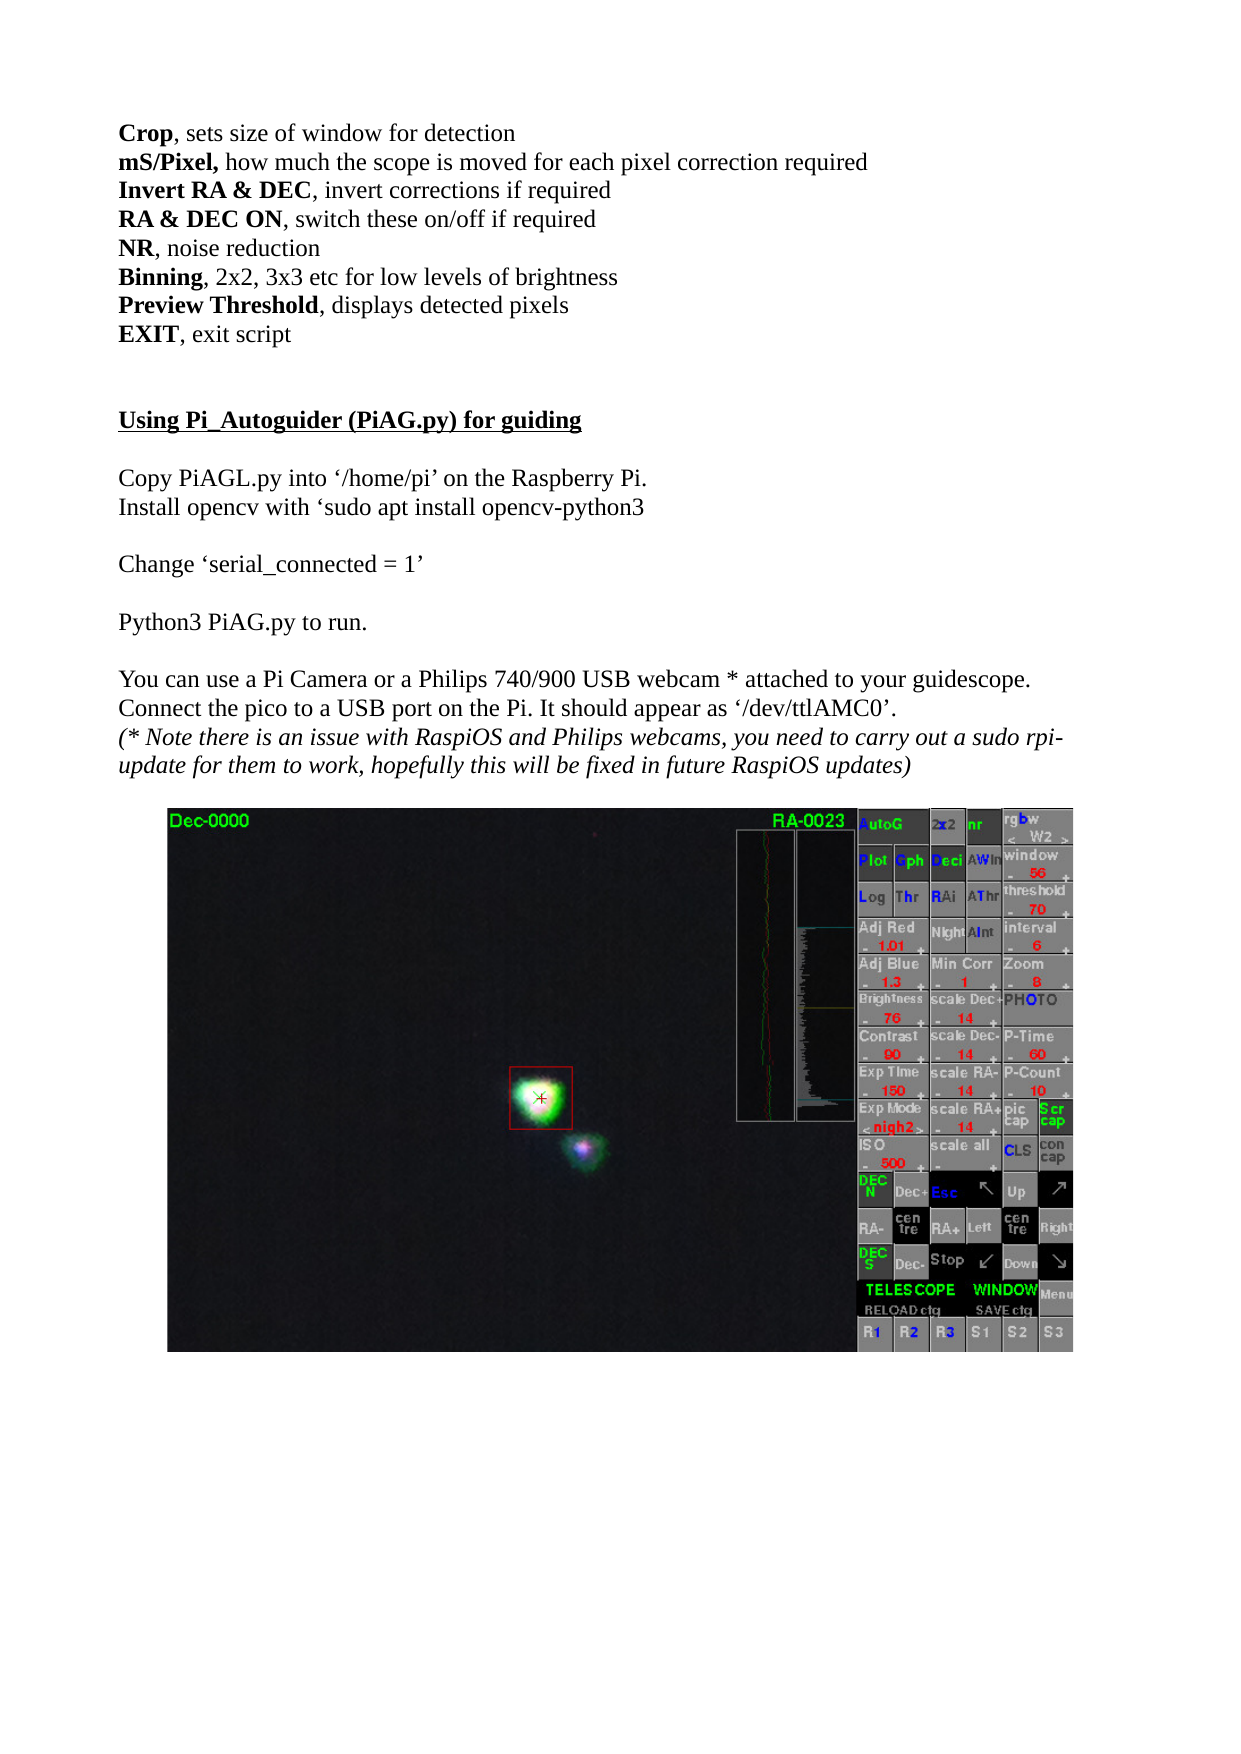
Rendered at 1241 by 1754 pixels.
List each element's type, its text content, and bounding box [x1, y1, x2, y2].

text Python3 PiAG.py to run. [118, 607, 1122, 636]
text Using Pi_Autoguider (PiAG.py) for guiding [118, 406, 1122, 434]
text Binning, 2x2, 3x3 etc for low levels of brightness [118, 262, 1122, 291]
text (* Note there is an issue with RaspiOS and Philips webcams, you need to carry out a sudo rpi-update for them to work, hopefully this will be fixed in future RaspiOS updates) [118, 722, 1122, 779]
text NR, noise reduction [118, 233, 1122, 262]
text Copy PiAGL.py into ‘/home/pi’ on the Raspberry Pi. [118, 463, 1122, 492]
picture [167, 808, 1074, 1352]
text Preview Threshold, displays detected pixels [118, 291, 1122, 319]
text You can use a Pi Camera or a Philips 740/900 USB webcam * attached to your guidescope. [118, 664, 1122, 693]
text Connect the pico to a USB port on the Pi. It should appear as ‘/dev/ttlAMC0’. [118, 693, 1122, 722]
text Invert RA & DEC, invert corrections if required [118, 176, 1122, 204]
text Install opencv with ‘sudo apt install opencv-python3 [118, 492, 1122, 521]
text Change ‘serial_connected = 1’ [118, 549, 1122, 578]
text mS/Pixel, how much the scope is moved for each pixel correction required [118, 147, 1122, 176]
text EXIT, exit script [118, 319, 1122, 348]
text RA & DEC ON, switch these on/off if required [118, 204, 1122, 233]
text Crop, sets size of window for detection [118, 118, 1122, 147]
